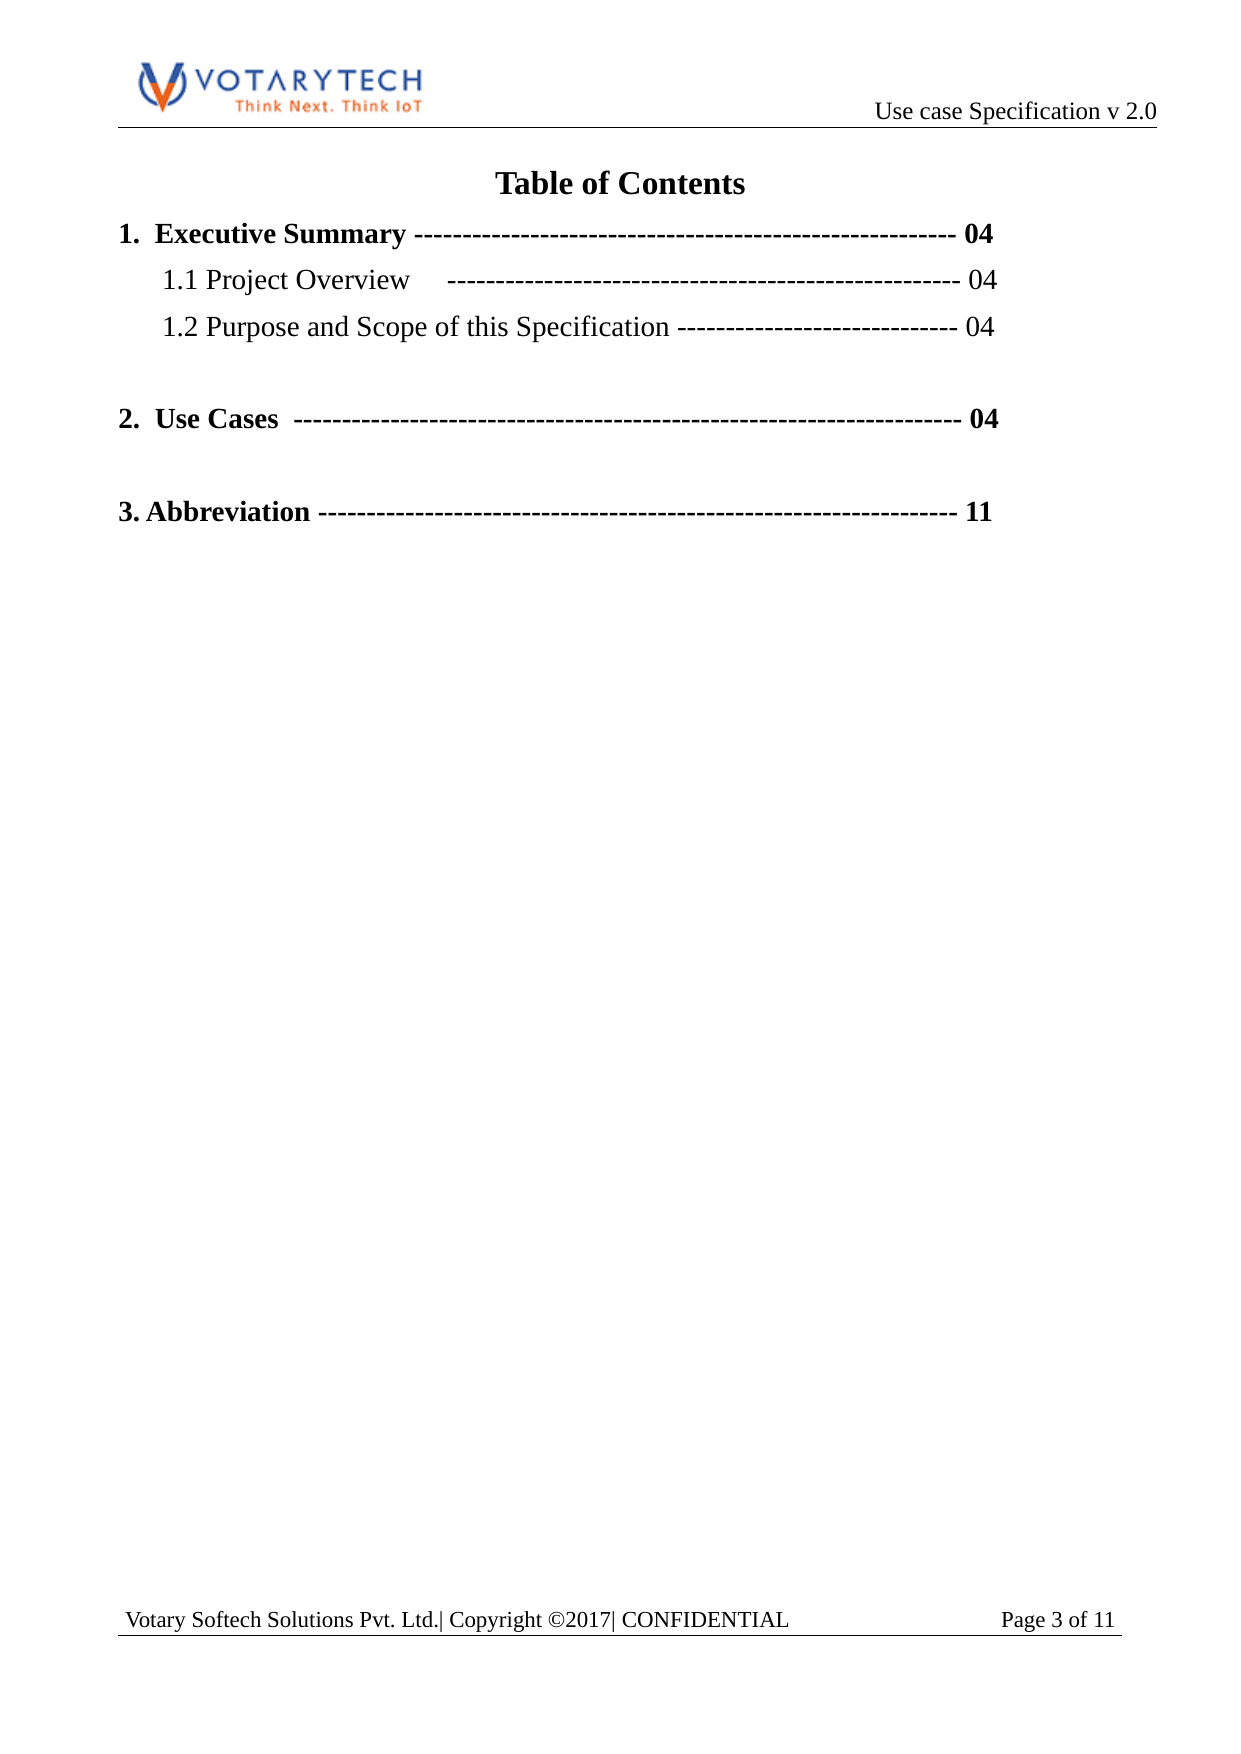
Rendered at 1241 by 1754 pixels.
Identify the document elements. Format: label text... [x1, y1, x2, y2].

text 1. Executive Summary -------------------------------------------------------- 04 [118, 216, 1122, 249]
text 3. Abbreviation ------------------------------------------------------------------ 11 [118, 494, 1122, 528]
picture [129, 59, 430, 119]
text 1.1 Project Overview ----------------------------------------------------- 04 [118, 262, 1122, 296]
text Table of Contents [118, 164, 1122, 202]
text 1.2 Purpose and Scope of this Specification ----------------------------- 04 [118, 309, 1122, 342]
text 2. Use Cases --------------------------------------------------------------------- 04 [118, 402, 1122, 435]
